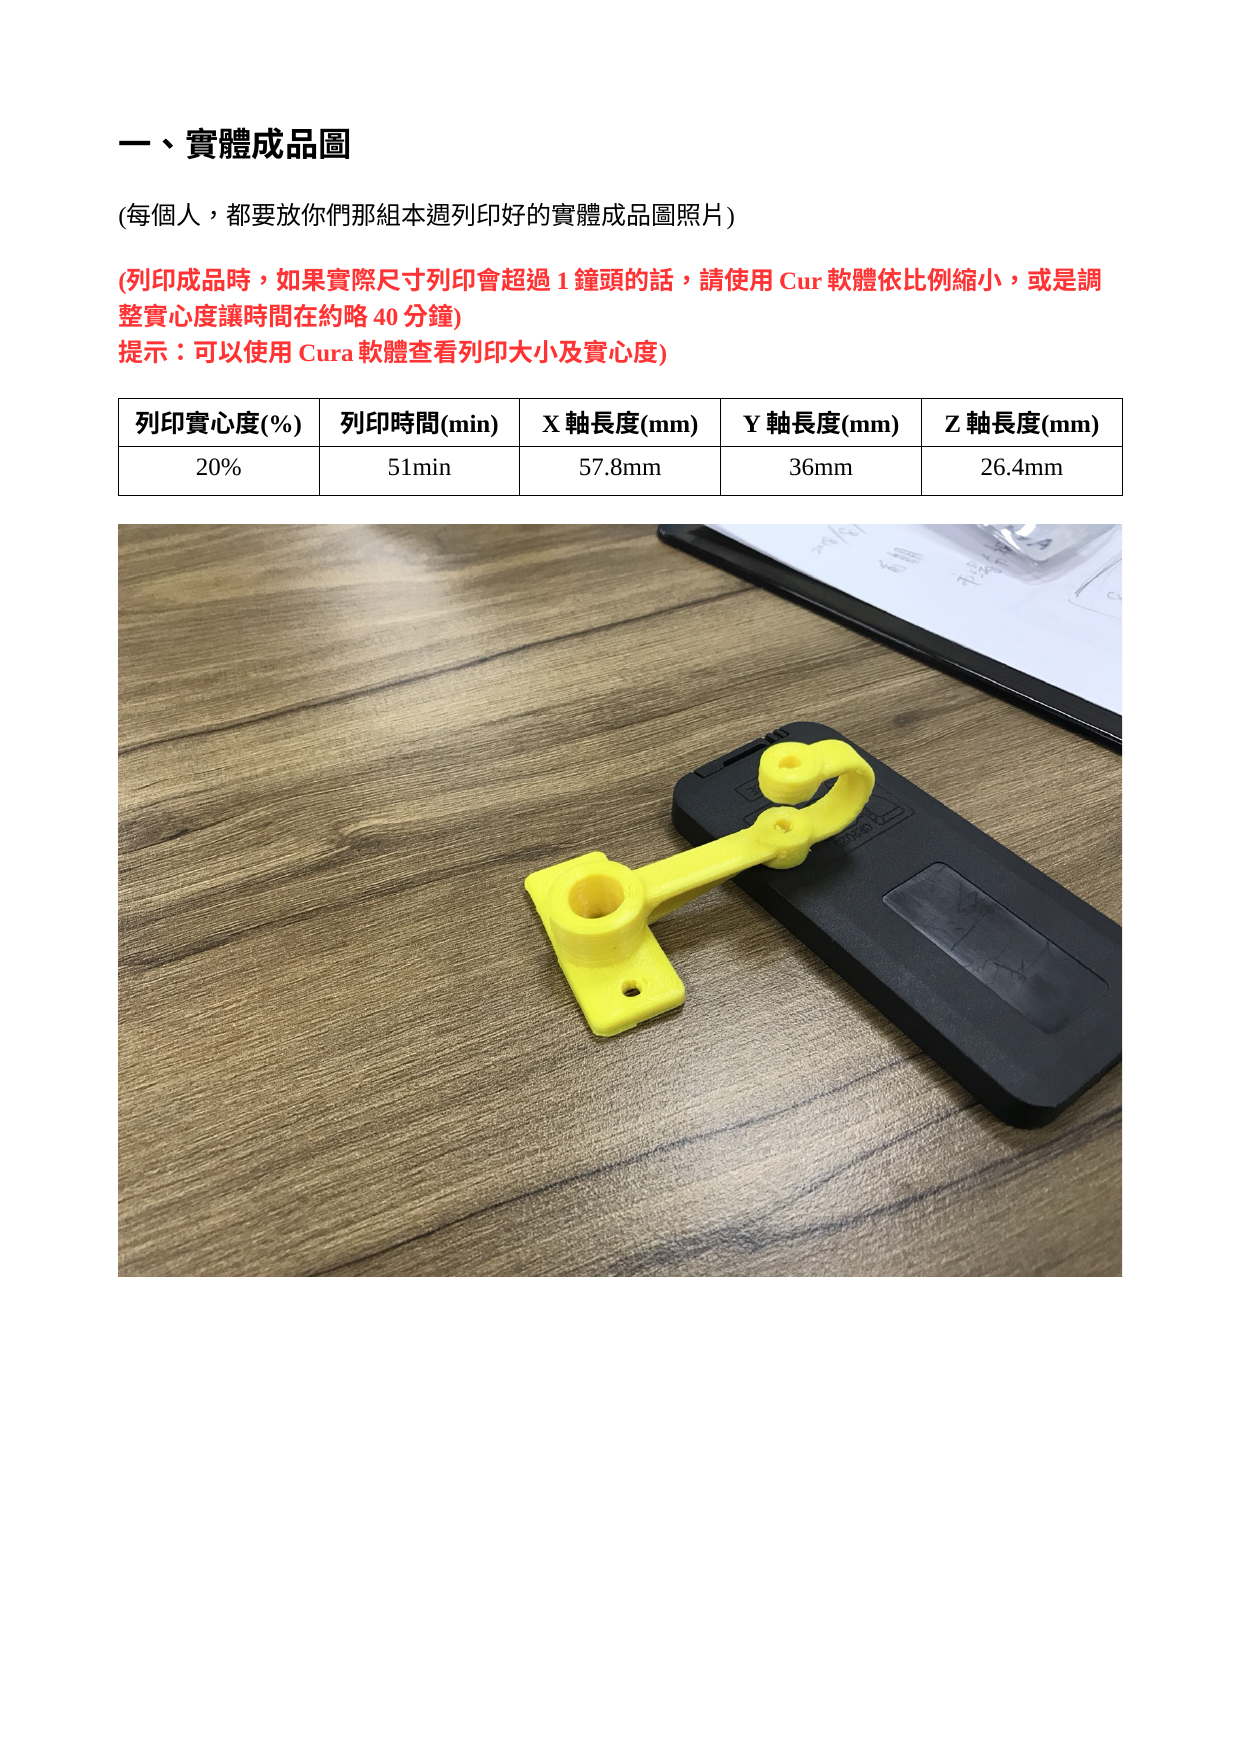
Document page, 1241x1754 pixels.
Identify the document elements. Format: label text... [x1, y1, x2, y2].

table_cell 51min [320, 447, 519, 495]
table_cell 36mm [721, 447, 921, 495]
table_header X軸長度(mm) [520, 399, 720, 446]
text (列印成品時，如果實際尺寸列印會超過1鐘頭的話，請使用Cur軟體依比例縮小，或是調整實心度讓時間在約略40分鐘) 提示：可以使用Cura軟體查看列印大小及實心度) [118, 231, 1122, 369]
table_cell 26.4mm [922, 447, 1122, 495]
table_cell 57.8mm [520, 447, 720, 495]
text 一、實體成品圖 [118, 118, 1122, 166]
table_header Z軸長度(mm) [922, 399, 1122, 446]
table_header 列印時間(min) [320, 399, 519, 446]
table_header Y軸長度(mm) [721, 399, 921, 446]
table_cell 20% [119, 447, 319, 495]
text (每個人，都要放你們那組本週列印好的實體成品圖照片) [118, 195, 1122, 231]
table_header 列印實心度(%) [119, 399, 319, 446]
